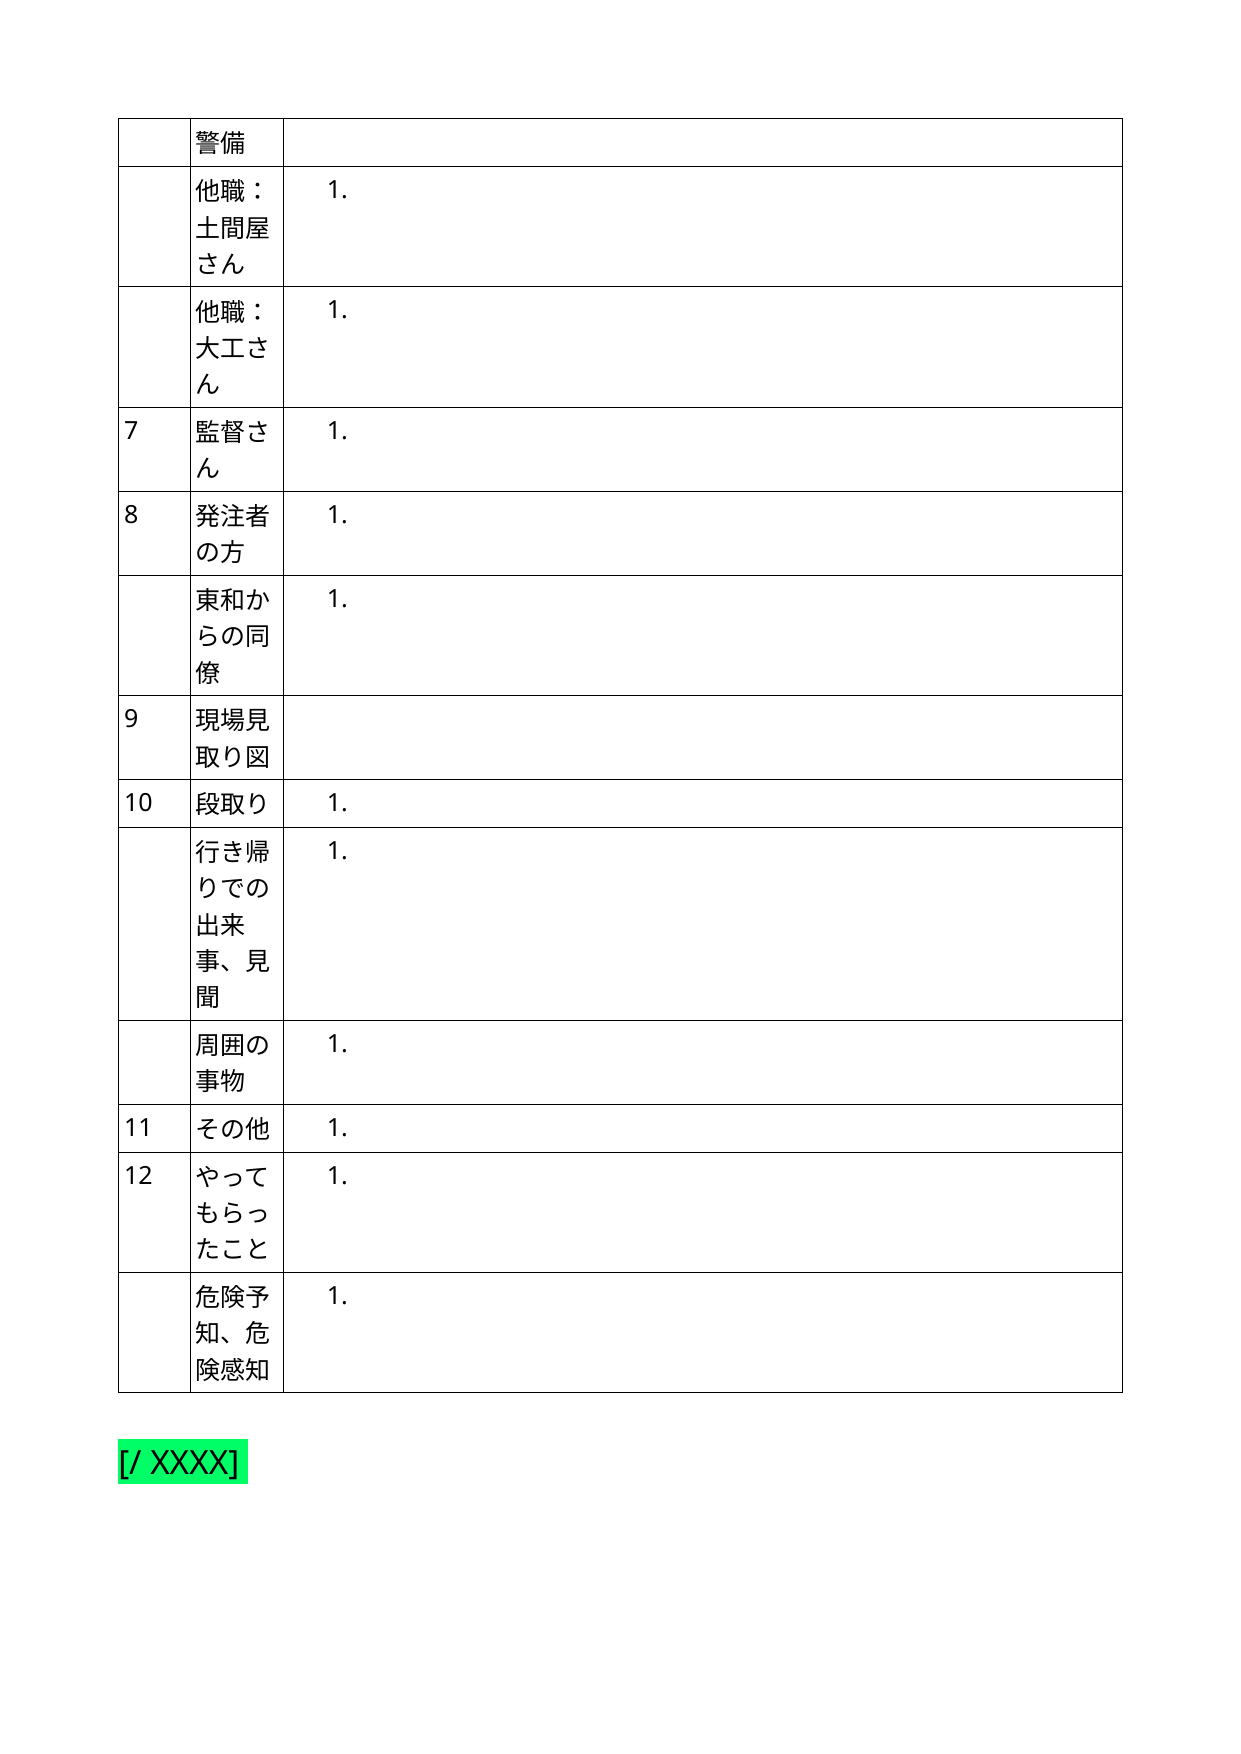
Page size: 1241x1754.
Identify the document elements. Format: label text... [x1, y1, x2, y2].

table_cell 10 [119, 780, 190, 827]
table_cell [284, 1273, 1122, 1392]
table_cell その他 [191, 1105, 283, 1152]
table_cell [119, 119, 190, 166]
table_cell 他職：大工さん [191, 287, 283, 407]
table_cell [119, 167, 190, 286]
table_cell 危険予知、危険感知 [191, 1273, 283, 1392]
table_cell [284, 1153, 1122, 1272]
table_cell やってもらったこと [191, 1153, 283, 1272]
table_cell [119, 828, 190, 1020]
table_cell 行き帰りでの出来事、見聞 [191, 828, 283, 1020]
table_cell 11 [119, 1105, 190, 1152]
table_cell 7 [119, 408, 190, 491]
table_cell [284, 780, 1122, 827]
table_cell 東和からの同僚 [191, 576, 283, 695]
table_cell 8 [119, 492, 190, 575]
table_cell 段取り [191, 780, 283, 827]
table_cell [119, 287, 190, 407]
table_cell [284, 1021, 1122, 1104]
table_cell [284, 1105, 1122, 1152]
table_cell 9 [119, 696, 190, 779]
table_cell [284, 167, 1122, 286]
table_cell 監督さん [191, 408, 283, 491]
table_cell [284, 492, 1122, 575]
table_cell [119, 576, 190, 695]
table_cell [284, 408, 1122, 491]
table_cell [284, 576, 1122, 695]
table_cell [119, 1273, 190, 1392]
table_cell [284, 287, 1122, 407]
table_cell [284, 696, 1122, 779]
table_cell [284, 828, 1122, 1020]
table_cell [284, 119, 1122, 166]
table_cell 他職：土間屋さん [191, 167, 283, 286]
text [/ XXXX] [118, 1439, 1122, 1484]
table_cell 警備 [191, 119, 283, 166]
table_cell 現場見取り図 [191, 696, 283, 779]
table_cell [119, 1021, 190, 1104]
table_cell 周囲の事物 [191, 1021, 283, 1104]
table_cell 12 [119, 1153, 190, 1272]
table_cell 発注者の方 [191, 492, 283, 575]
